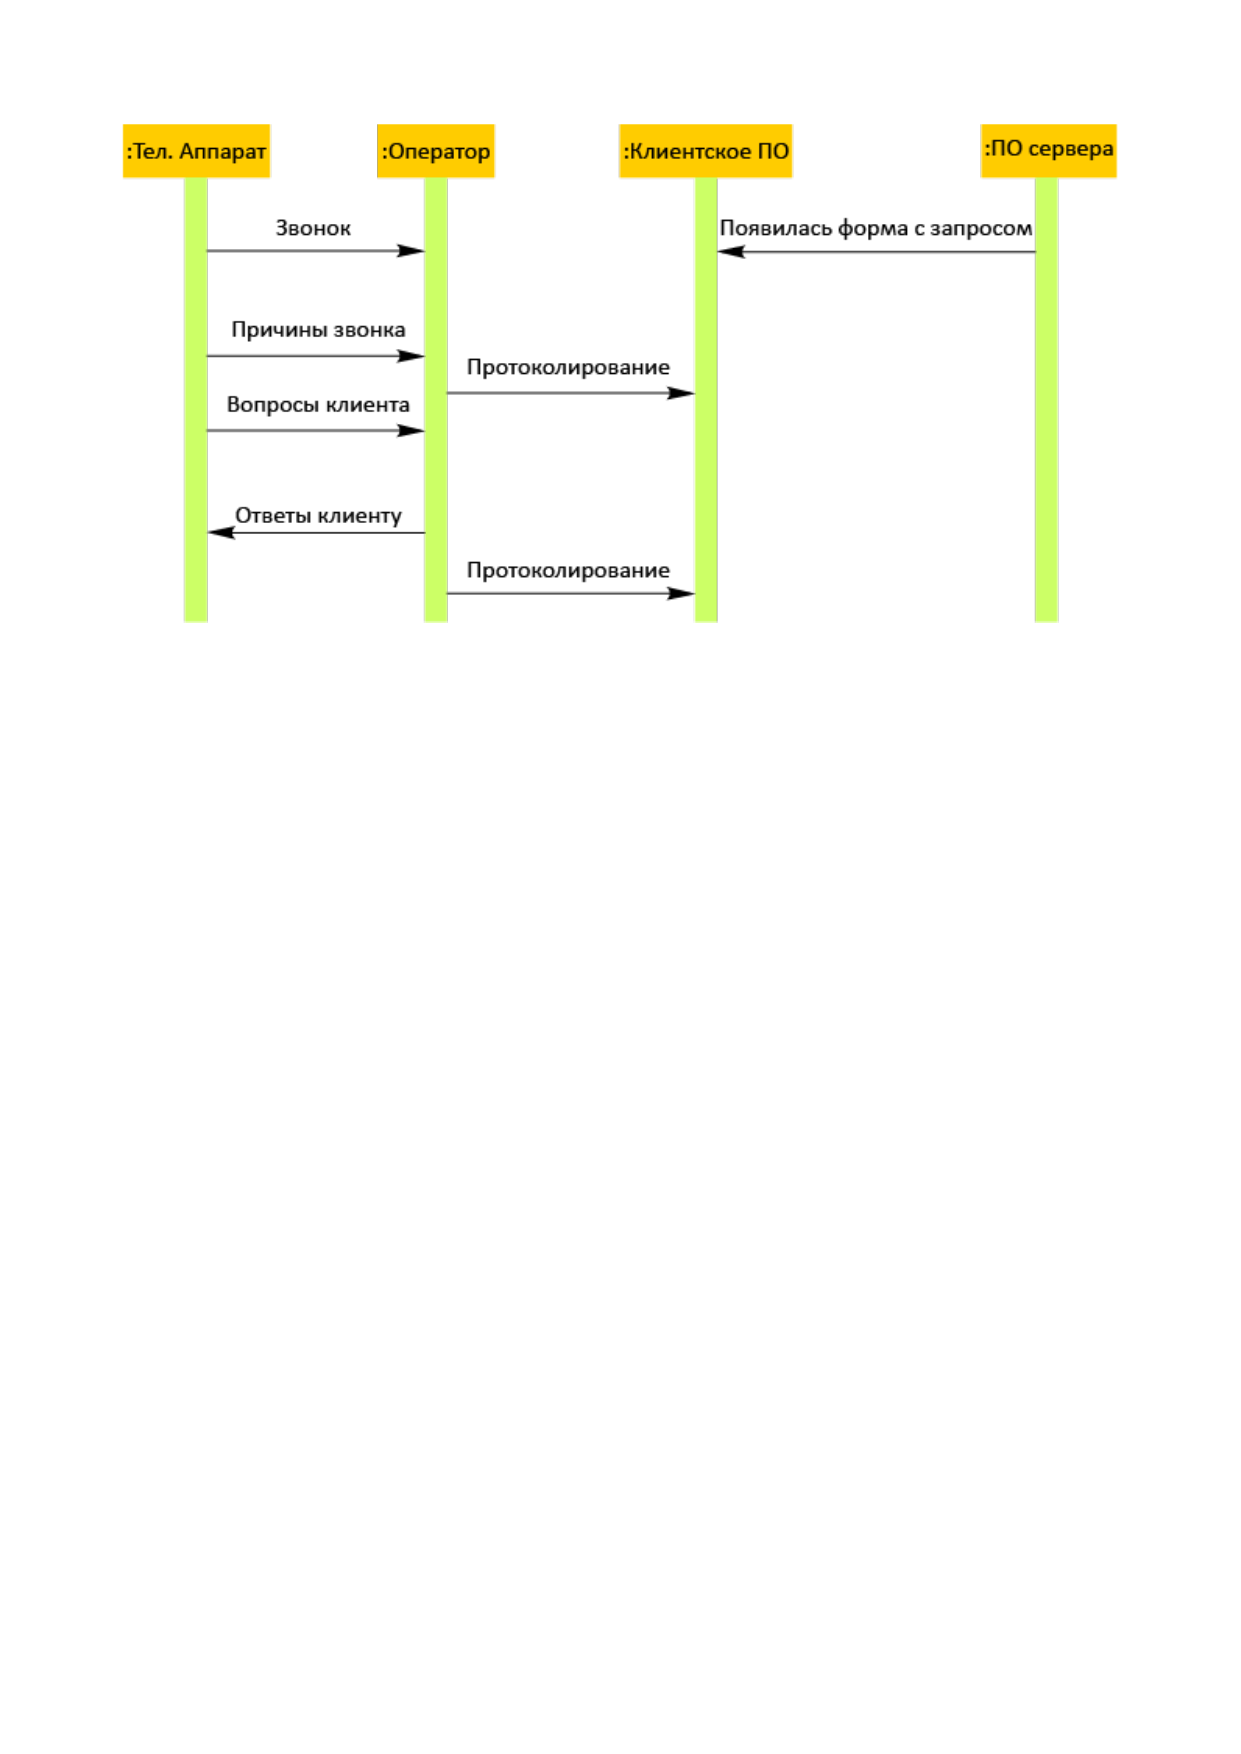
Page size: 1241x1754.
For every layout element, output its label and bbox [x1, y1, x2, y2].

picture [122, 124, 1118, 623]
